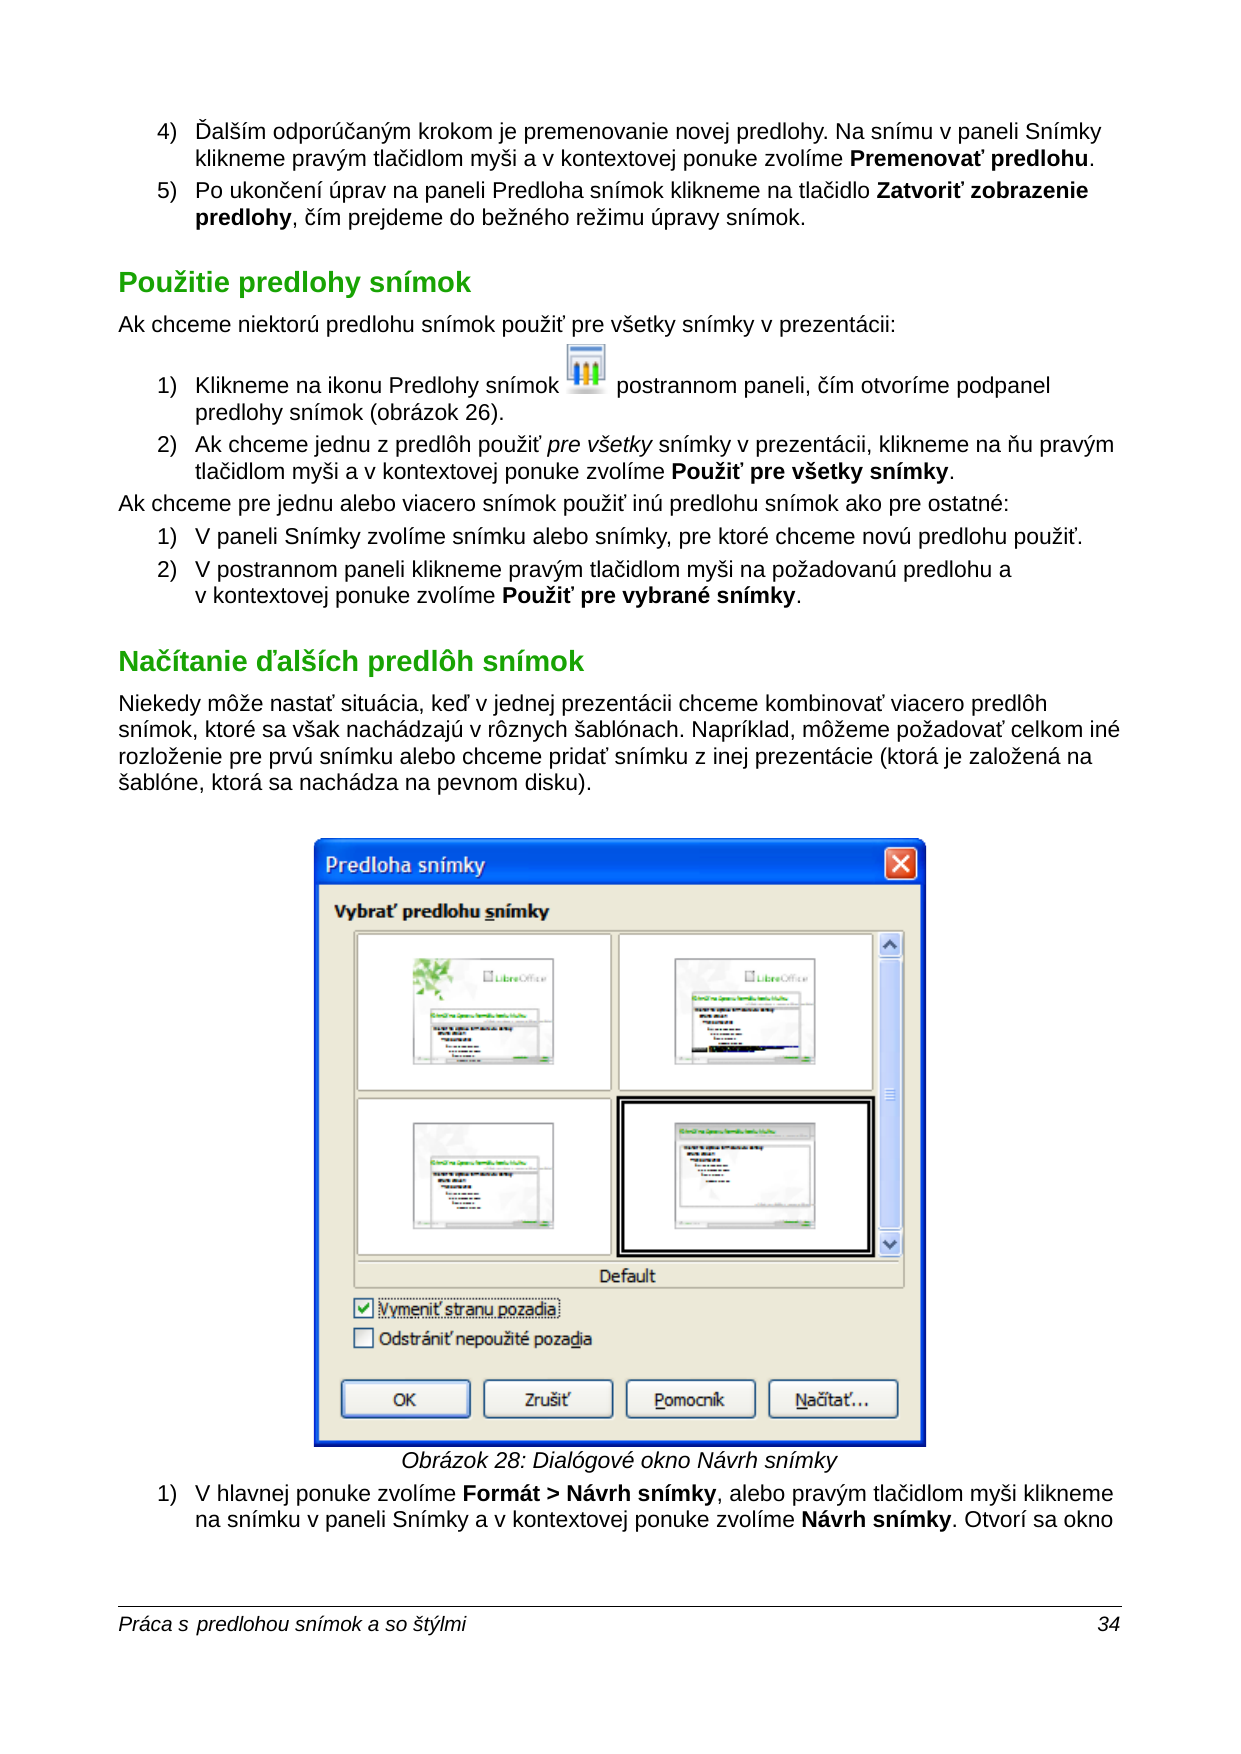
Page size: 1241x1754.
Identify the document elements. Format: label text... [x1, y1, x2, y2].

text Obrázok 28: Dialógové okno Návrh snímky [278, 850, 962, 1473]
list Po ukončení úprav na paneli Predloha snímok klikneme na tlačidlo Zatvoriť zobrazenie predlohy, čím prejdeme do bežného režimu úpravy snímok. [177, 177, 1122, 230]
list Ak chceme pre jednu alebo viacero snímok použiť inú predlohu snímok ako pre ostatné: [118, 490, 1122, 517]
list Ak chceme jednu z predlôh použiť pre všetky snímky v prezentácii, klikneme na ňu pravým tlačidlom myši a v kontextovej ponuke zvolíme Použiť pre všetky snímky. [177, 431, 1122, 484]
list V hlavnej ponuke zvolíme Formát > Návrh snímky, alebo pravým tlačidlom myši klikneme na snímku v paneli Snímky a v kontextovej ponuke zvolíme Návrh snímky. Otvorí sa okno [177, 1479, 1122, 1532]
subtitle Načítanie ďalších predlôh snímok [118, 644, 1122, 677]
list V postrannom paneli klikneme pravým tlačidlom myši na požadovanú predlohu a v kontextovej ponuke zvolíme Použiť pre vybrané snímky. [177, 556, 1122, 608]
list Klikneme na ikonu Predlohy snímok postrannom paneli, čím otvoríme podpanel predlohy snímok (obrázok 26). [177, 344, 1122, 425]
list Ďalším odporúčaným krokom je premenovanie novej predlohy. Na snímu v paneli Snímky klikneme pravým tlačidlom myši a v kontextovej ponuke zvolíme Premenovať predlohu. [177, 118, 1122, 171]
list Ak chceme niektorú predlohu snímok použiť pre všetky snímky v prezentácii: [118, 311, 1122, 338]
subtitle Použitie predlohy snímok [118, 265, 1122, 299]
list V paneli Snímky zvolíme snímku alebo snímky, pre ktoré chceme novú predlohu použiť. [177, 523, 1122, 549]
text Niekedy môže nastať situácia, keď v jednej prezentácii chceme kombinovať viacero predlôh snímok, ktoré sa však nachádzajú v rôznych šablónach. Napríklad, môžeme požadovať celkom iné rozloženie pre prvú snímku alebo chceme pridať snímku z inej prezentácie (ktorá je založená na šablóne, ktorá sa nachádza na pevnom disku). [118, 690, 1122, 795]
picture [313, 838, 927, 1447]
picture [565, 344, 610, 394]
